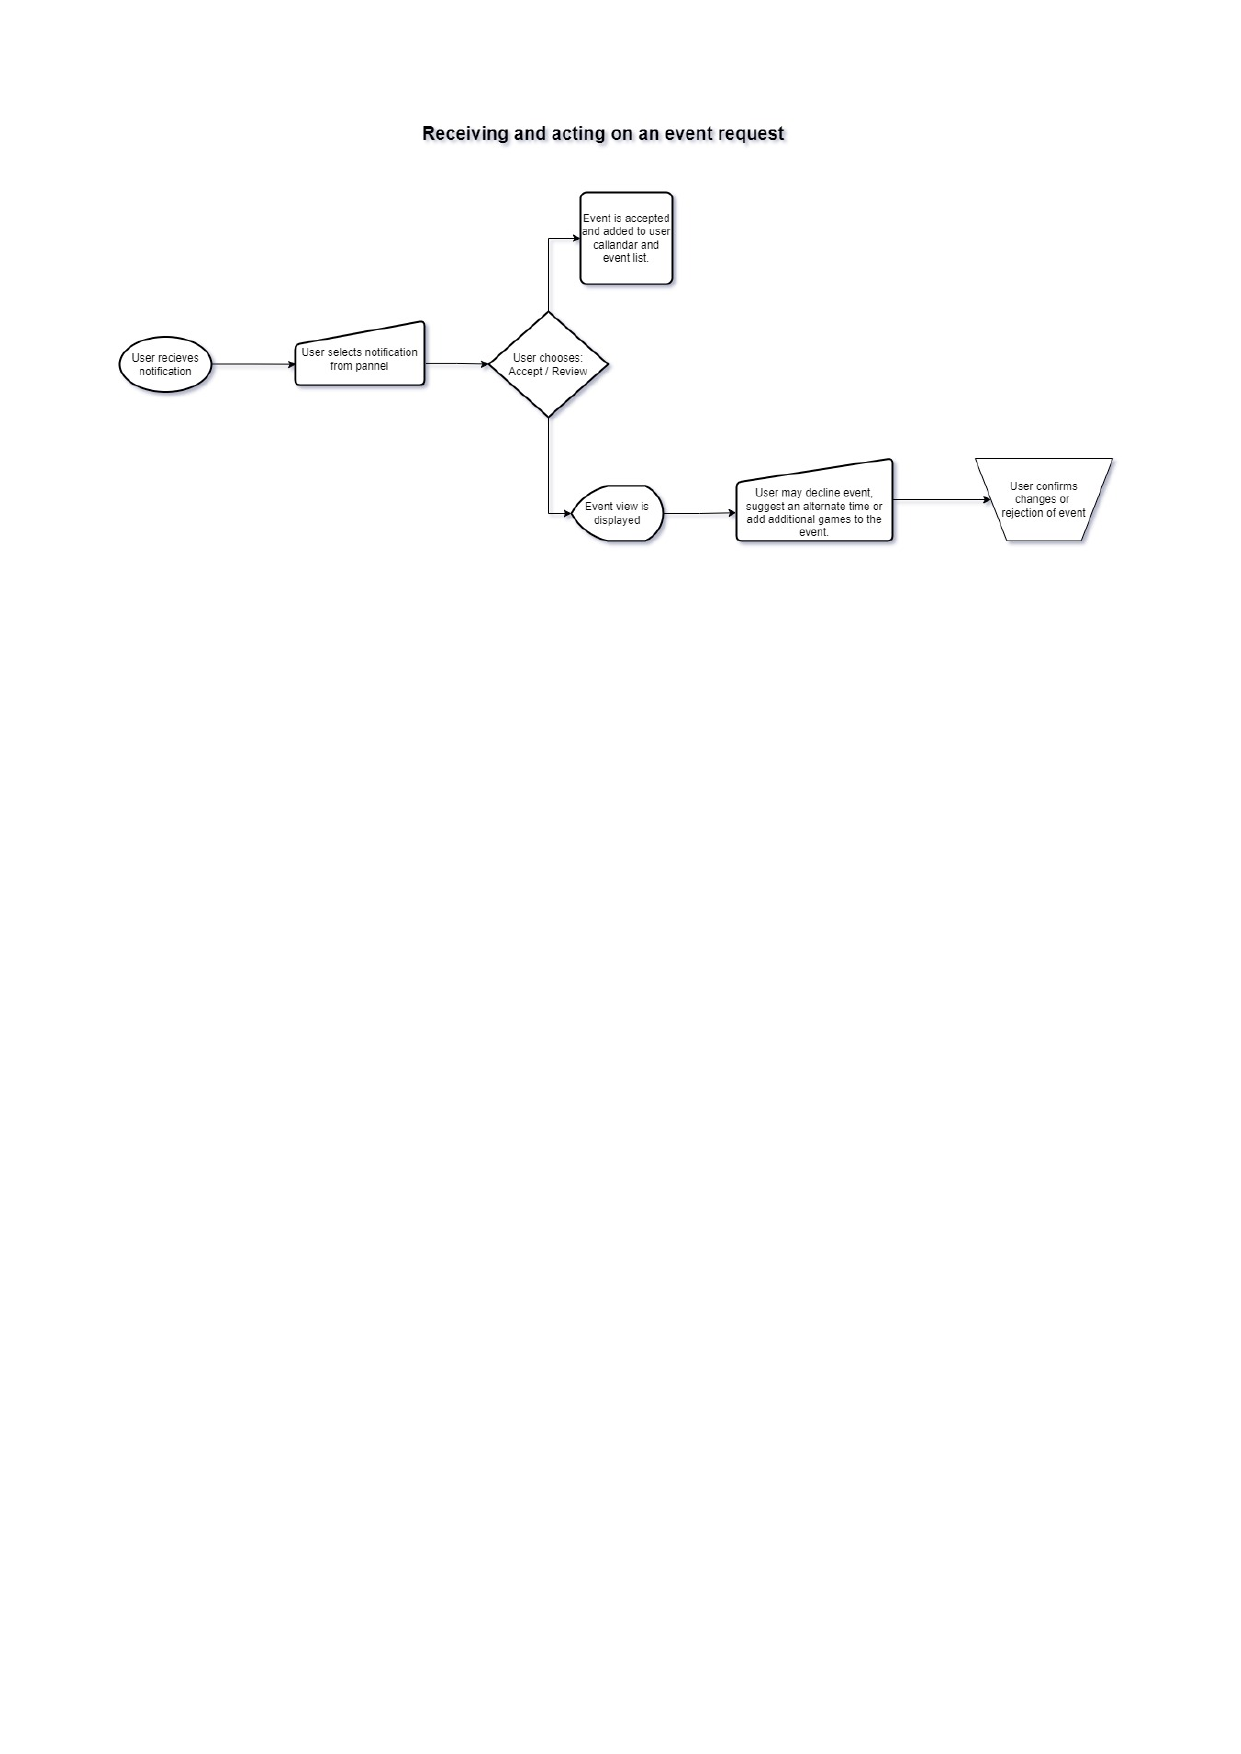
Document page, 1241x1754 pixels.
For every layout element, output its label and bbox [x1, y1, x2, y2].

picture [118, 118, 1123, 552]
